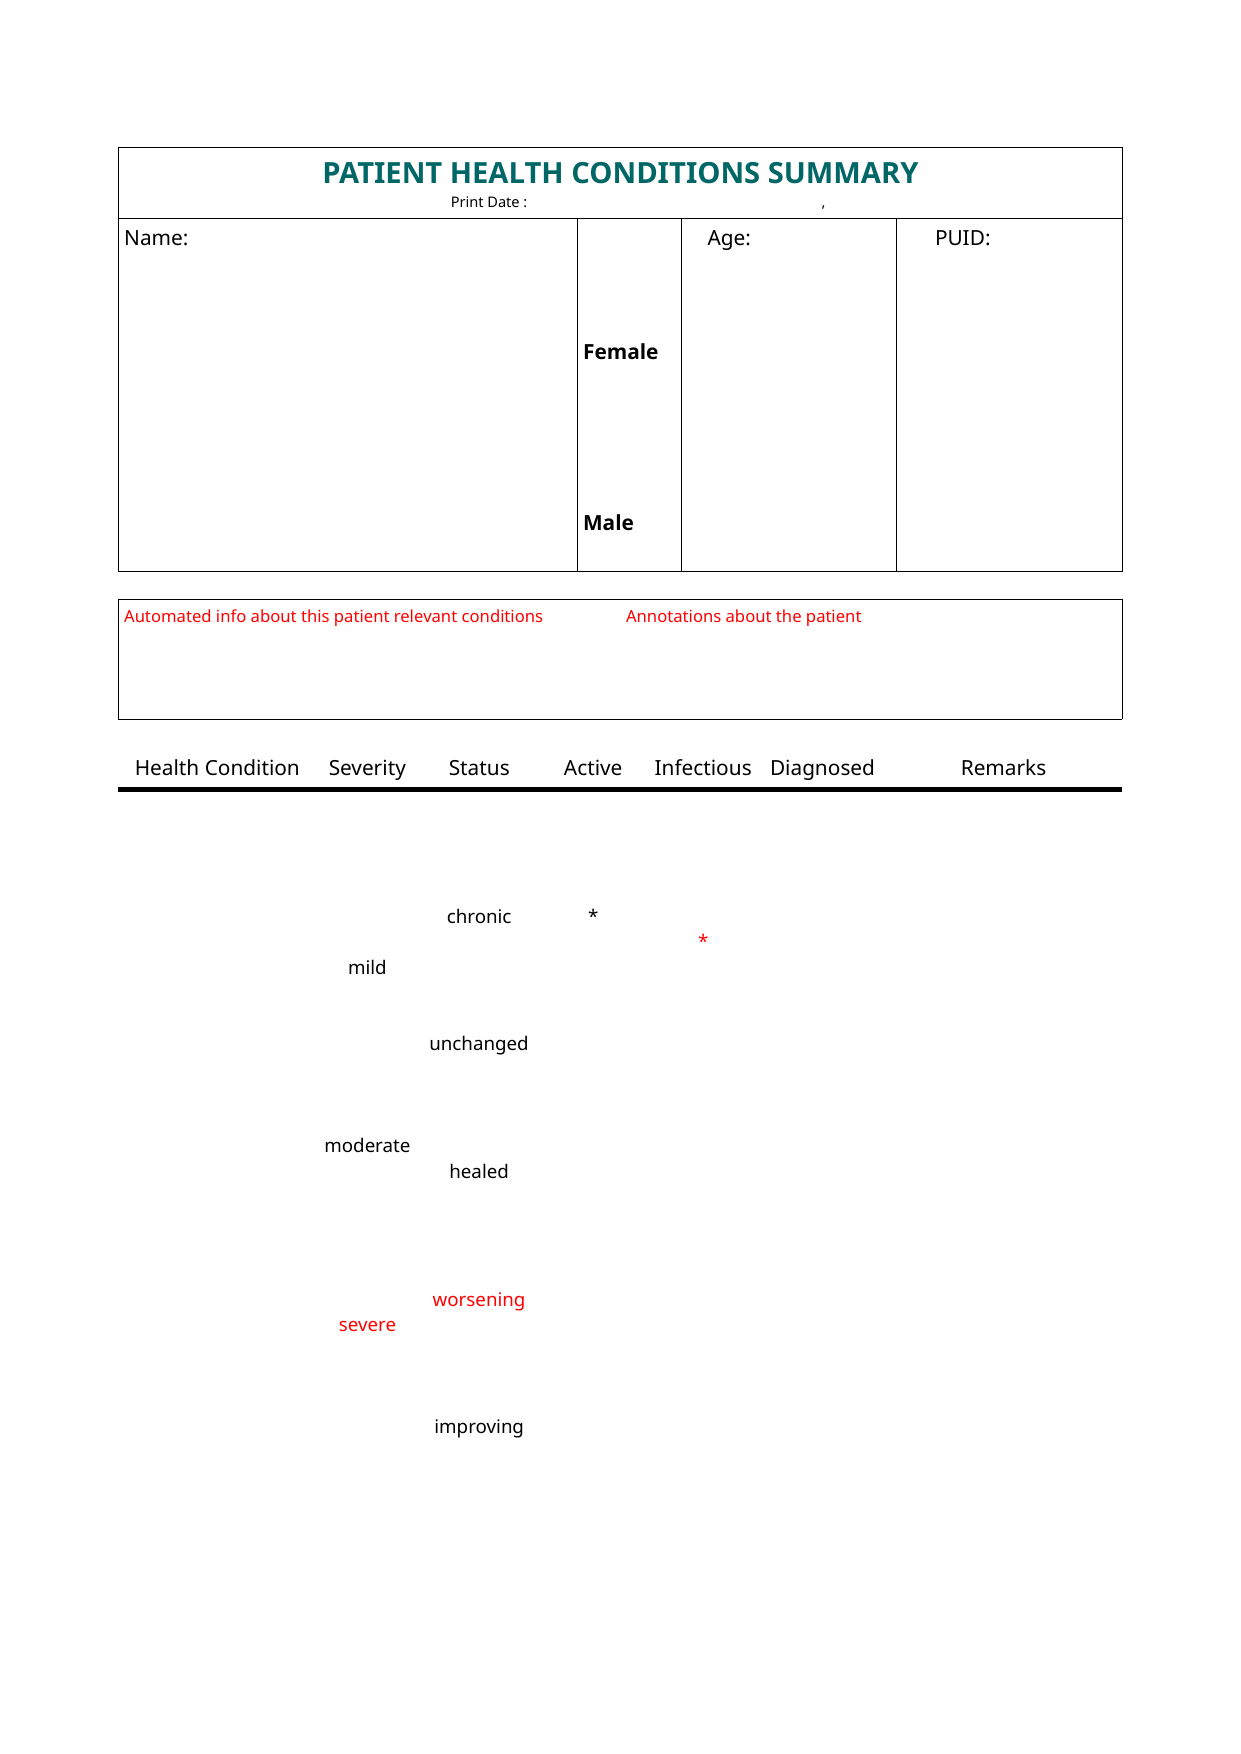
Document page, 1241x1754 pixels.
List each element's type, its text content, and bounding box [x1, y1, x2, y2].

table_header Annotations about the patient <for each="line in patient.critical_info.split('\n')"> <line> </for> [620, 600, 1122, 719]
table_header <if test="disease.diagnosed_date"> <format_date(disease.diagnosed_date, user.language)> </if> [760, 821, 885, 1470]
text </for> [118, 1499, 1122, 1527]
table_header Severity [316, 747, 418, 787]
text </for> [118, 1470, 1122, 1499]
table_header Active [540, 747, 646, 787]
table_header <disease.short_comment> [885, 821, 1122, 1470]
table_cell <if test="patient.gender == 'f'"> Female </if> <if test="patient.gender == 'm'"> Male </if> [578, 219, 681, 571]
table_header PATIENT HEALTH CONDITIONS SUMMARY Print Date :<format_date(datetime.date.today(), user.language)>, <datetime.datetime.now().strftime('%H:%M:%S')> [119, 148, 1122, 218]
table_header Automated info about this patient relevant conditions <for each="line in patient.critical_summary.split('\n')"> <line> </for> [119, 600, 620, 719]
table_header <if test="disease.is_active"> * </if> [540, 821, 646, 1470]
table_header <disease.pathology.rec_name or ''> [118, 821, 316, 1470]
table_header Status [418, 747, 539, 787]
text <for each="patient in objects"> [118, 118, 1122, 147]
table_header Health Condition [118, 747, 316, 787]
table_cell Name: <patient.name.rec_name> [119, 219, 577, 571]
table_cell PUID: <patient.puid> [897, 219, 1122, 571]
table_header <if test="disease.disease_severity=='1_mi'"> mild </if> <if test="disease.disease_severity=='2_mo'"> moderate </if> <if test="disease.disease_severity=='3_sv'"> severe </if> [316, 821, 418, 1470]
table_header <if test="disease.is_infectious"> * </if> [646, 821, 759, 1470]
table_header Infectious [646, 747, 759, 787]
text <for each="disease in patient.diseases"> [118, 792, 1122, 821]
table_header Diagnosed [760, 747, 885, 787]
table_header <if test="disease.status=='c'"> chronic </if> <if test="disease.status=='u'"> unchanged </if> <if test="disease.status=='h'"> healed </if> <if test="disease.status=='w'"> worsening </if> <if test="disease.status=='i'"> improving </if> [418, 821, 539, 1470]
table_header Remarks [885, 747, 1122, 787]
table_cell Age: <patient.age> [682, 219, 896, 571]
